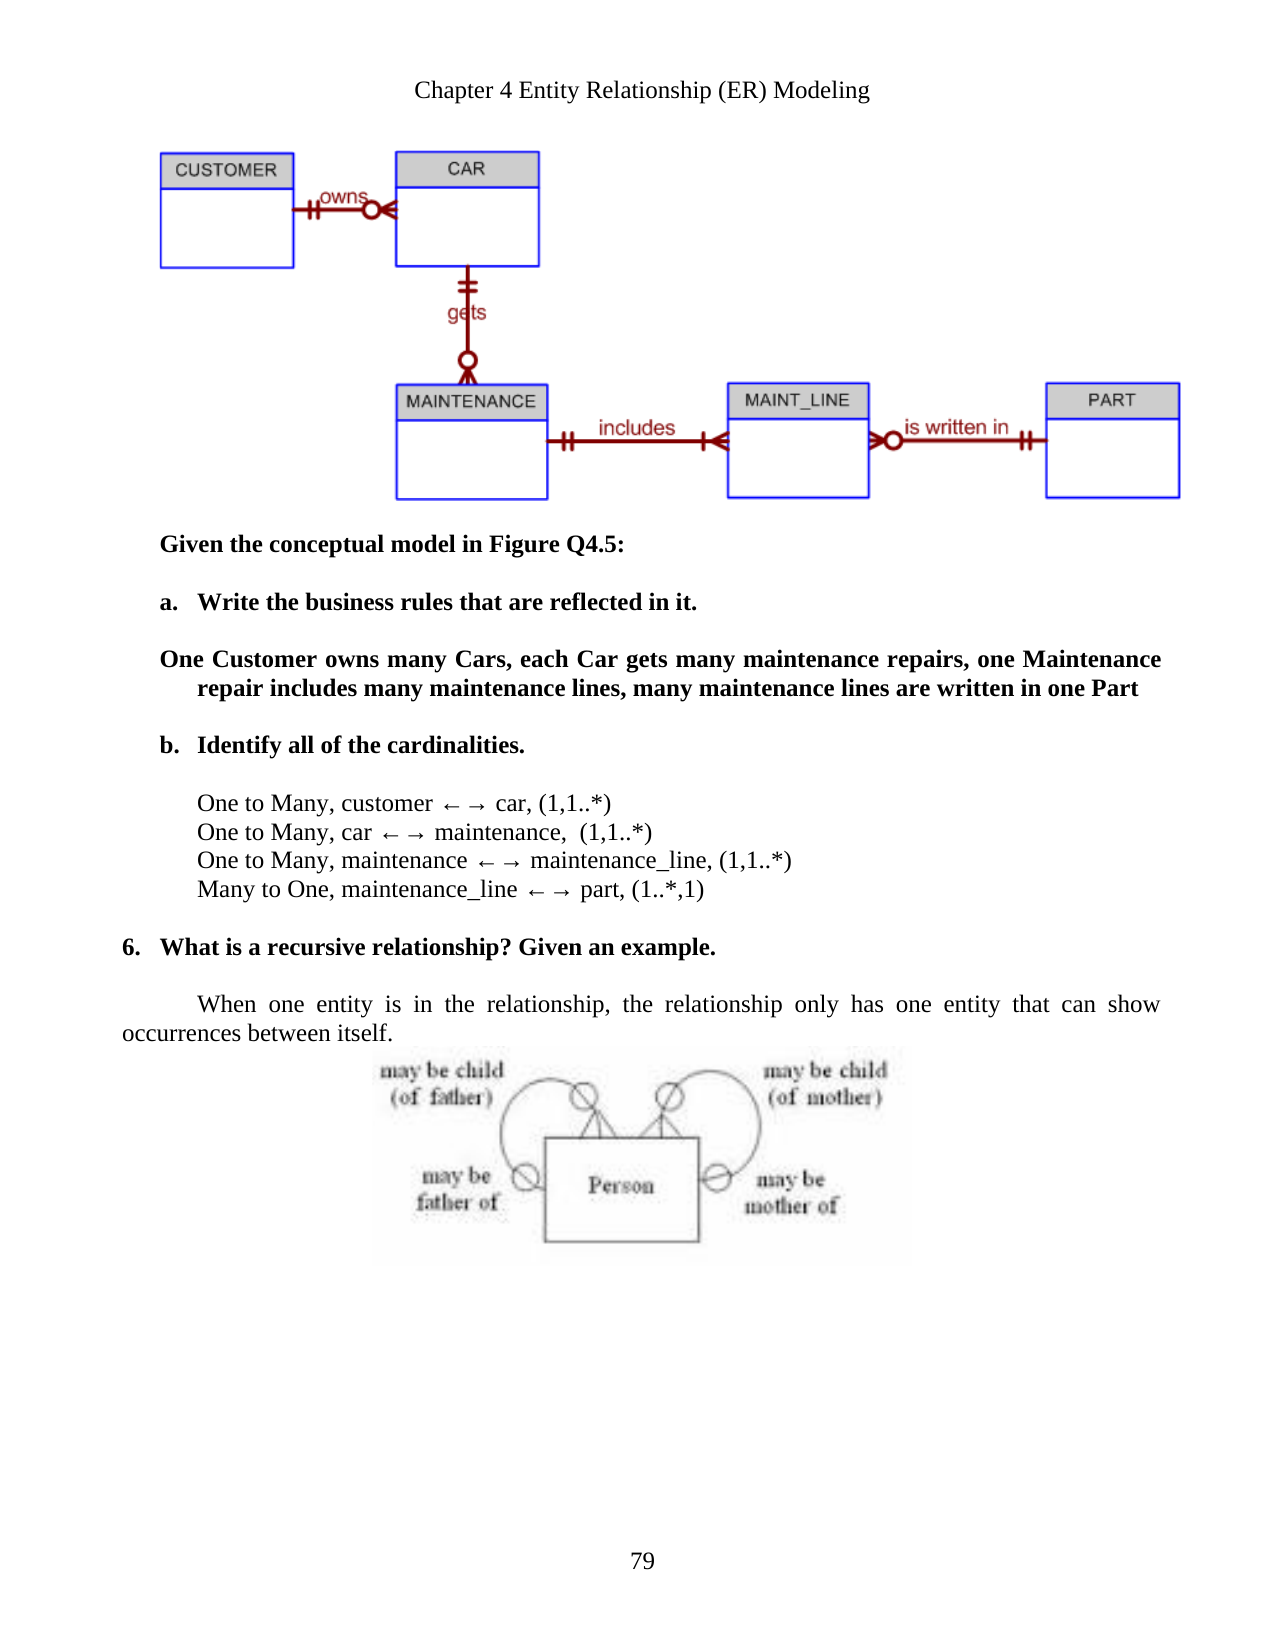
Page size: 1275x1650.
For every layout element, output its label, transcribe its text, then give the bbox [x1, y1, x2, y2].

text One to Many, customer ←→ car, (1,1..*) [122, 788, 1162, 817]
list Write the business rules that are reflected in it. [159, 587, 1162, 615]
text Given the conceptual model in Figure Q4.5: [159, 529, 1162, 558]
text One to Many, maintenance ←→ maintenance_line, (1,1..*) [122, 845, 1162, 874]
picture [372, 1046, 913, 1266]
text One Customer owns many Cars, each Car gets many maintenance repairs, one Maintenance repair includes many maintenance lines, many maintenance lines are written in one Part [159, 644, 1162, 702]
text When one entity is in the relationship, the relationship only has one entity that can show occurrences between itself. [122, 989, 1162, 1047]
text Many to One, maintenance_line ←→ part, (1..*,1) [122, 874, 1162, 903]
list What is a recursive relationship? Given an example. [122, 932, 1162, 960]
list Identify all of the cardinalities. [159, 730, 1162, 759]
picture [159, 150, 1202, 501]
text One to Many, car ←→ maintenance, (1,1..*) [122, 817, 1162, 845]
